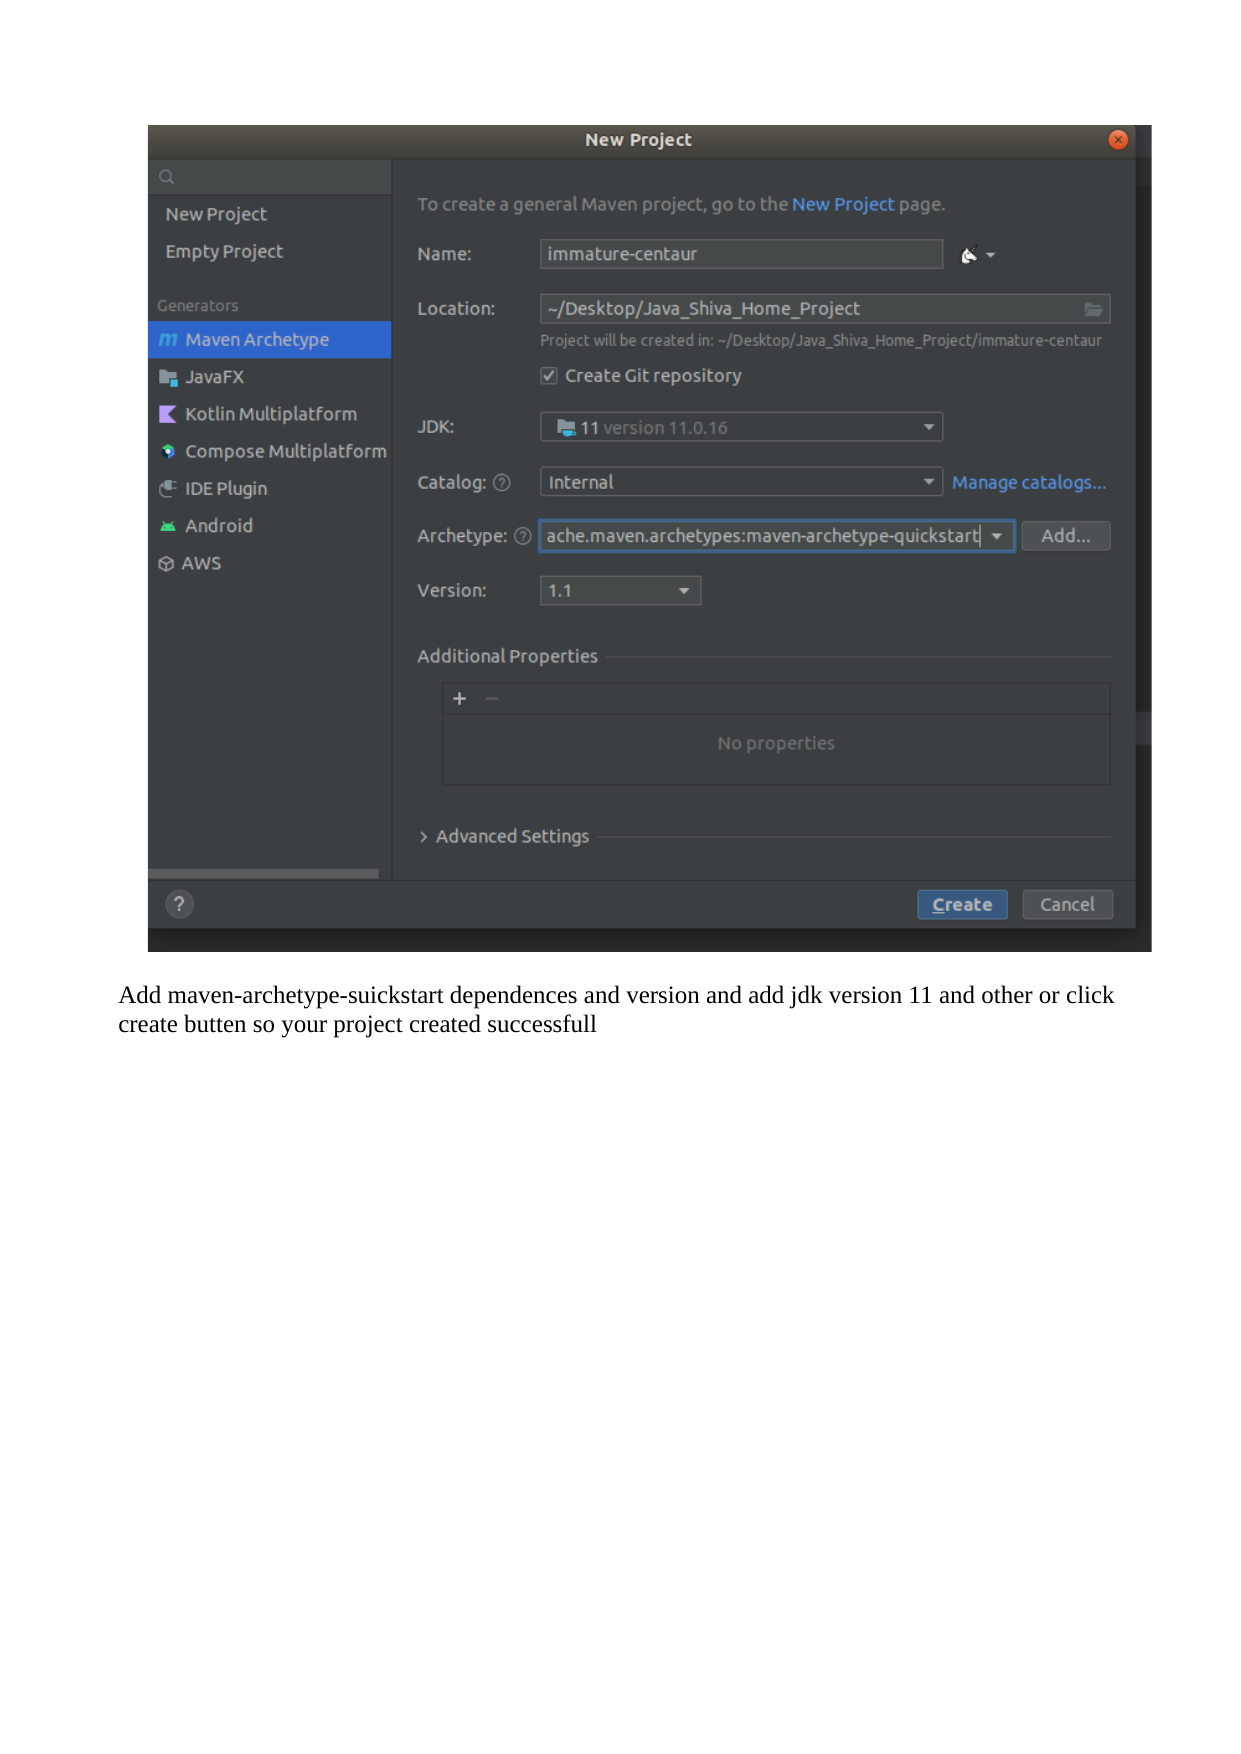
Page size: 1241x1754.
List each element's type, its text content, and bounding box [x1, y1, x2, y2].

picture [147, 125, 1152, 952]
text Add maven-archetype-suickstart dependences and version and add jdk version 11 and other or click create butten so your project created successfull [118, 980, 1122, 1037]
